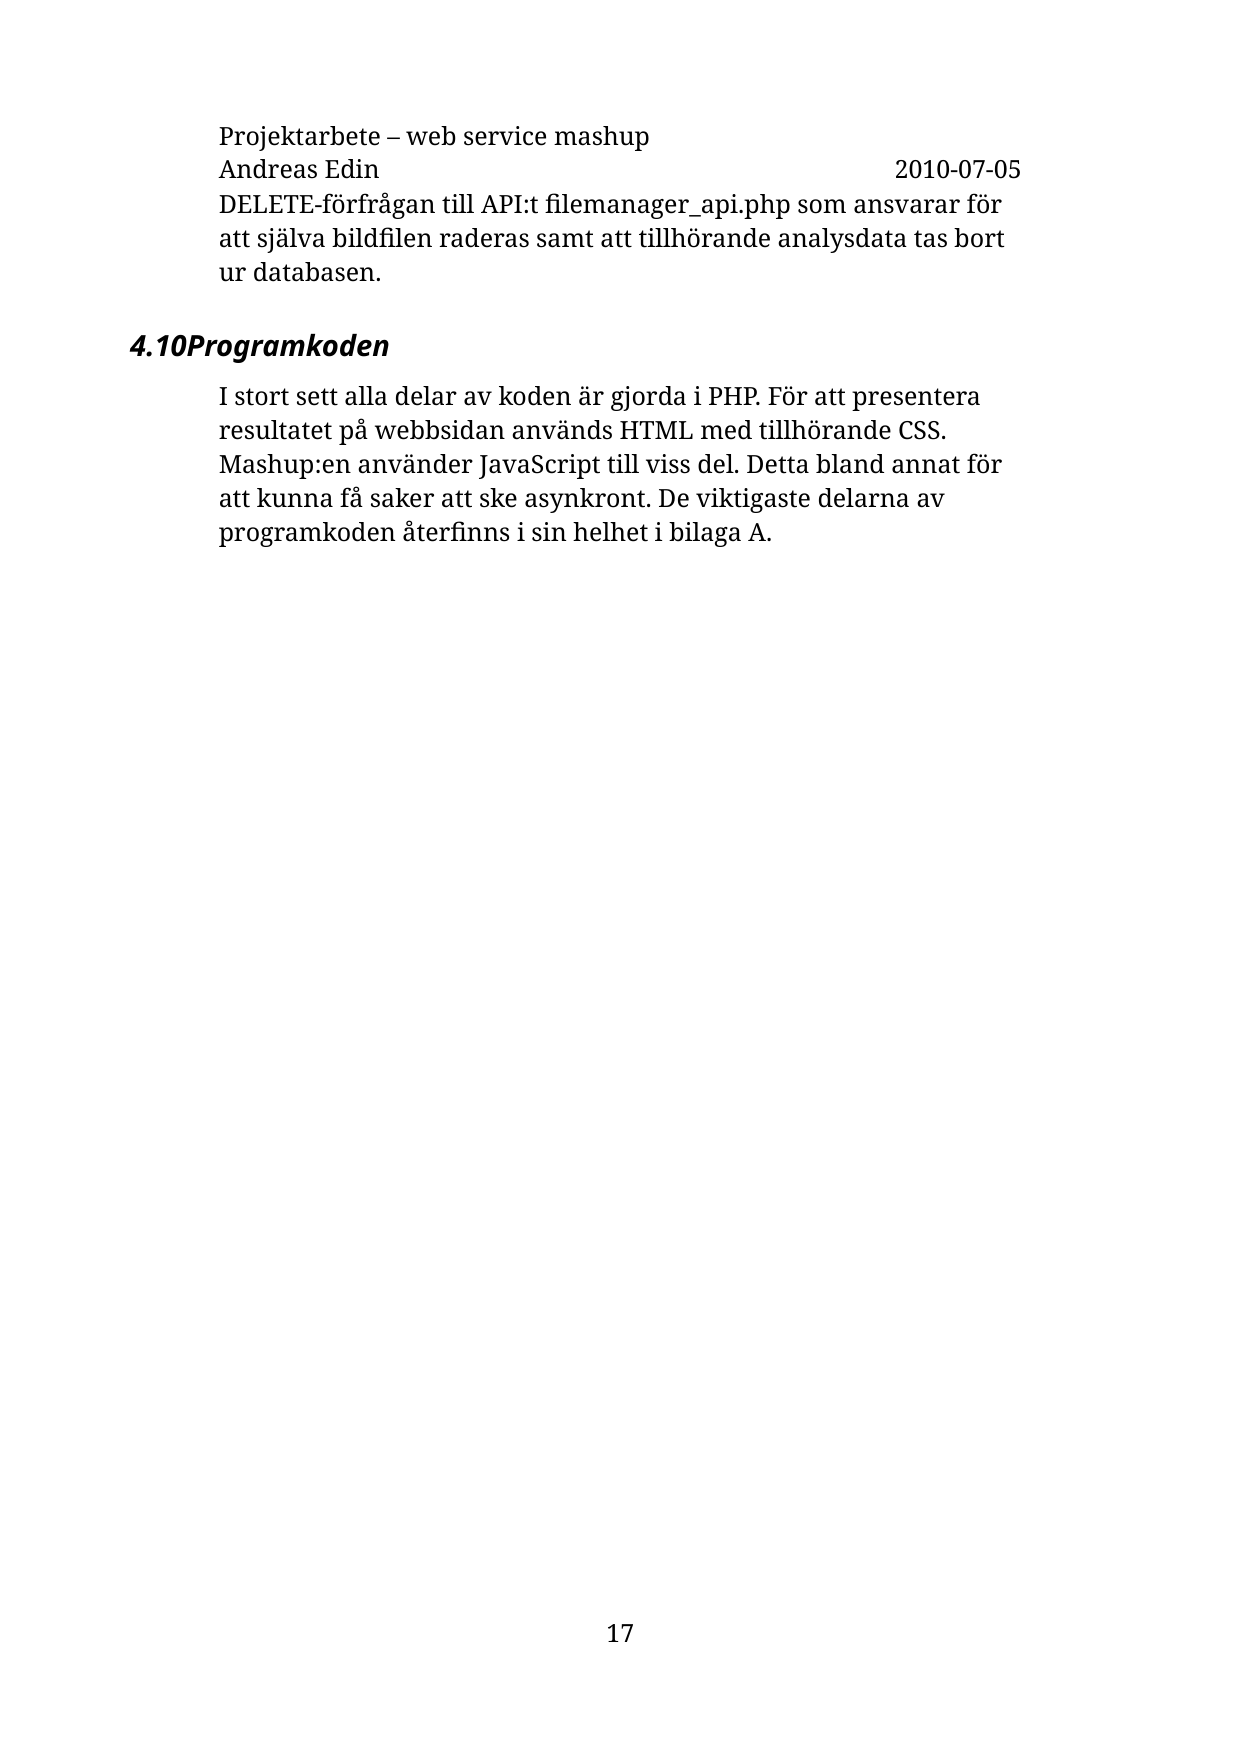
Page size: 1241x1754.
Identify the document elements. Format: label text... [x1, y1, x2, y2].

subtitle Programkoden [130, 326, 1022, 365]
text DELETE-förfrågan till API:t filemanager_api.php som ansvarar för att själva bildfilen raderas samt att tillhörande analysdata tas bort ur databasen. [218, 186, 1022, 288]
text I stort sett alla delar av koden är gjorda i PHP. För att presentera resultatet på webbsidan används HTML med tillhörande CSS. Mashup:en använder JavaScript till viss del. Detta bland annat för att kunna få saker att ske asynkront. De viktigaste delarna av programkoden återfinns i sin helhet i bilaga A. [218, 379, 1022, 549]
